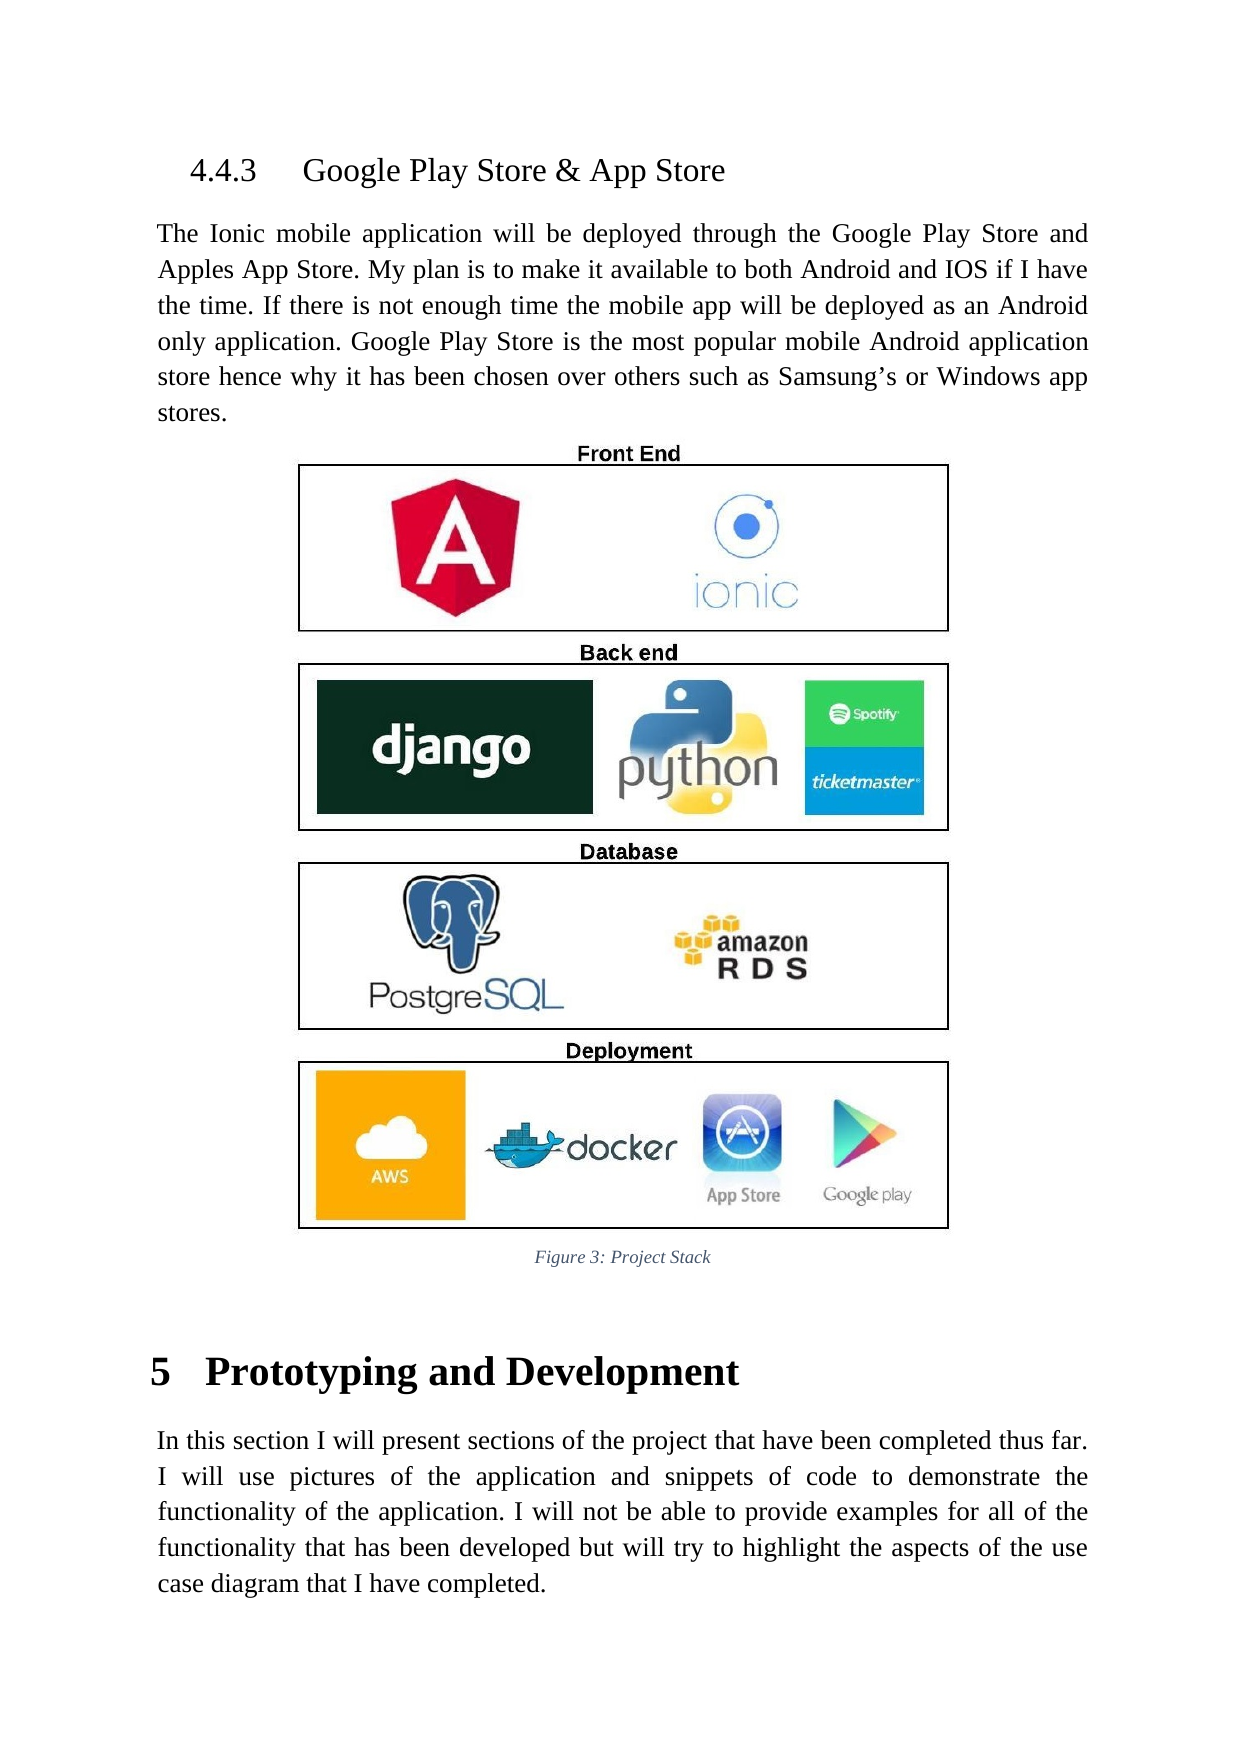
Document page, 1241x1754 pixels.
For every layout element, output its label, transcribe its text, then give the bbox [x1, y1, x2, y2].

text Figure 3: Project Stack [156, 1246, 1090, 1267]
subtitle Google Play Store & App Store [190, 150, 1090, 188]
subtitle Prototyping and Development [150, 1347, 1090, 1395]
text In this section I will present sections of the project that have been completed thus far. I will use pictures of the application and snippets of code to demonstrate the functionality of the application. I will not be able to provide examples for all of the functionality that has been developed but will try to highlight the aspects of the use case diagram that I have completed. [156, 1424, 1090, 1598]
text The Ionic mobile application will be deployed through the Google Play Store and Apples App Store. My plan is to make it available to both Android and IOS if I have the time. If there is not enough time the mobile app will be deployed as an Android only application. Google Play Store is the most popular mobile Android application store hence why it has been chosen over others such as Samsung’s or Windows app stores. [156, 218, 1090, 427]
